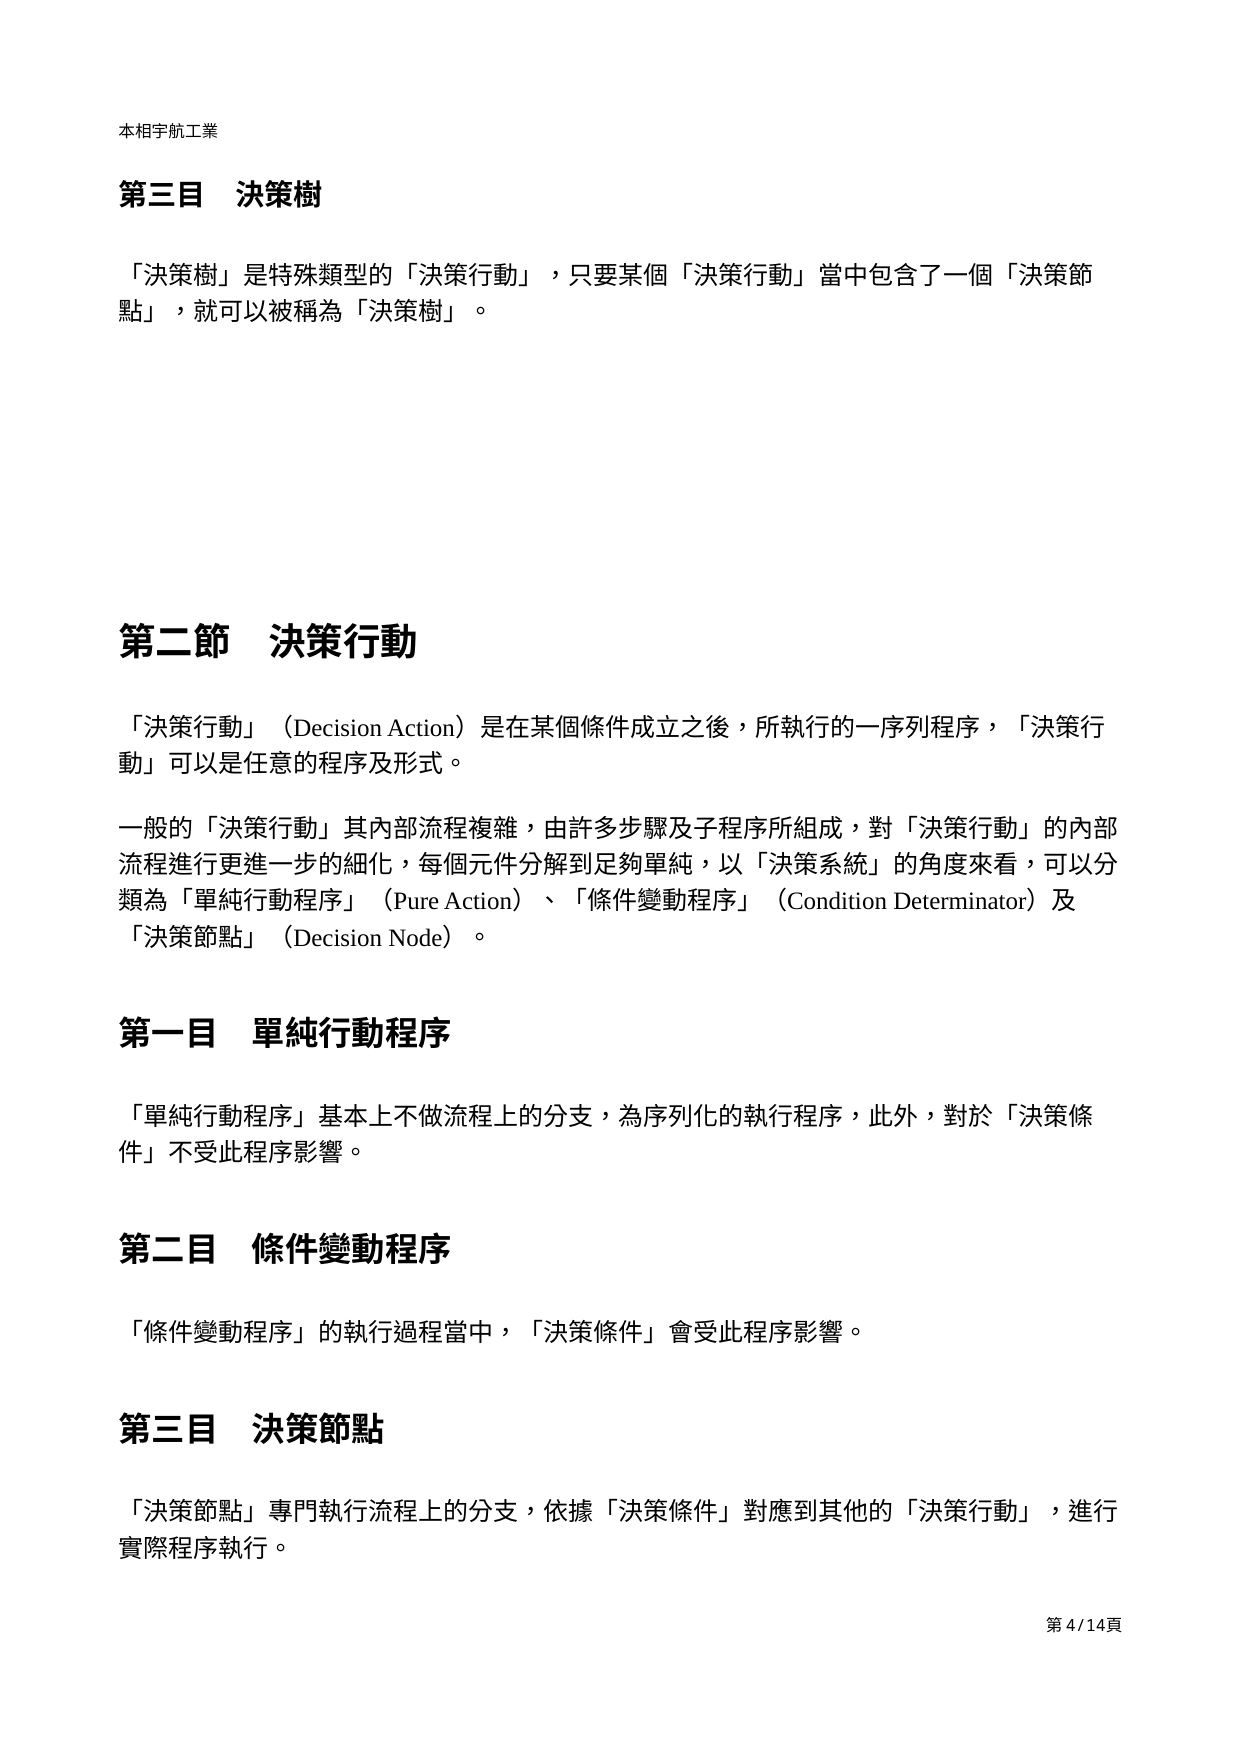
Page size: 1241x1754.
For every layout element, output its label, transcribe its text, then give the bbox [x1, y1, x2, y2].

text 「單純行動程序」基本上不做流程上的分支，為序列化的執行程序，此外，對於「決策條件」不受此程序影響。 [118, 1097, 1122, 1169]
subtitle 第二節 決策行動 [118, 612, 1122, 666]
text 一般的「決策行動」其內部流程複雜，由許多步驟及子程序所組成，對「決策行動」的內部流程進行更進一步的細化，每個元件分解到足夠單純，以「決策系統」的角度來看，可以分類為「單純行動程序」（Pure Action）、「條件變動程序」（Condition Determinator）及「決策節點」（Decision Node）。 [118, 808, 1122, 953]
subtitle 第一目 單純行動程序 [118, 1007, 1122, 1055]
subtitle 第三目 決策樹 [118, 172, 1122, 214]
text 「決策樹」是特殊類型的「決策行動」，只要某個「決策行動」當中包含了一個「決策節點」，就可以被稱為「決策樹」。 [118, 255, 1122, 328]
text 「決策節點」專門執行流程上的分支，依據「決策條件」對應到其他的「決策行動」，進行實際程序執行。 [118, 1492, 1122, 1564]
text 「決策行動」（Decision Action）是在某個條件成立之後，所執行的一序列程序，「決策行動」可以是任意的程序及形式。 [118, 707, 1122, 779]
text 「條件變動程序」的執行過程當中，「決策條件」會受此程序影響。 [118, 1312, 1122, 1348]
subtitle 第二目 條件變動程序 [118, 1223, 1122, 1271]
subtitle 第三目 決策節點 [118, 1402, 1122, 1451]
